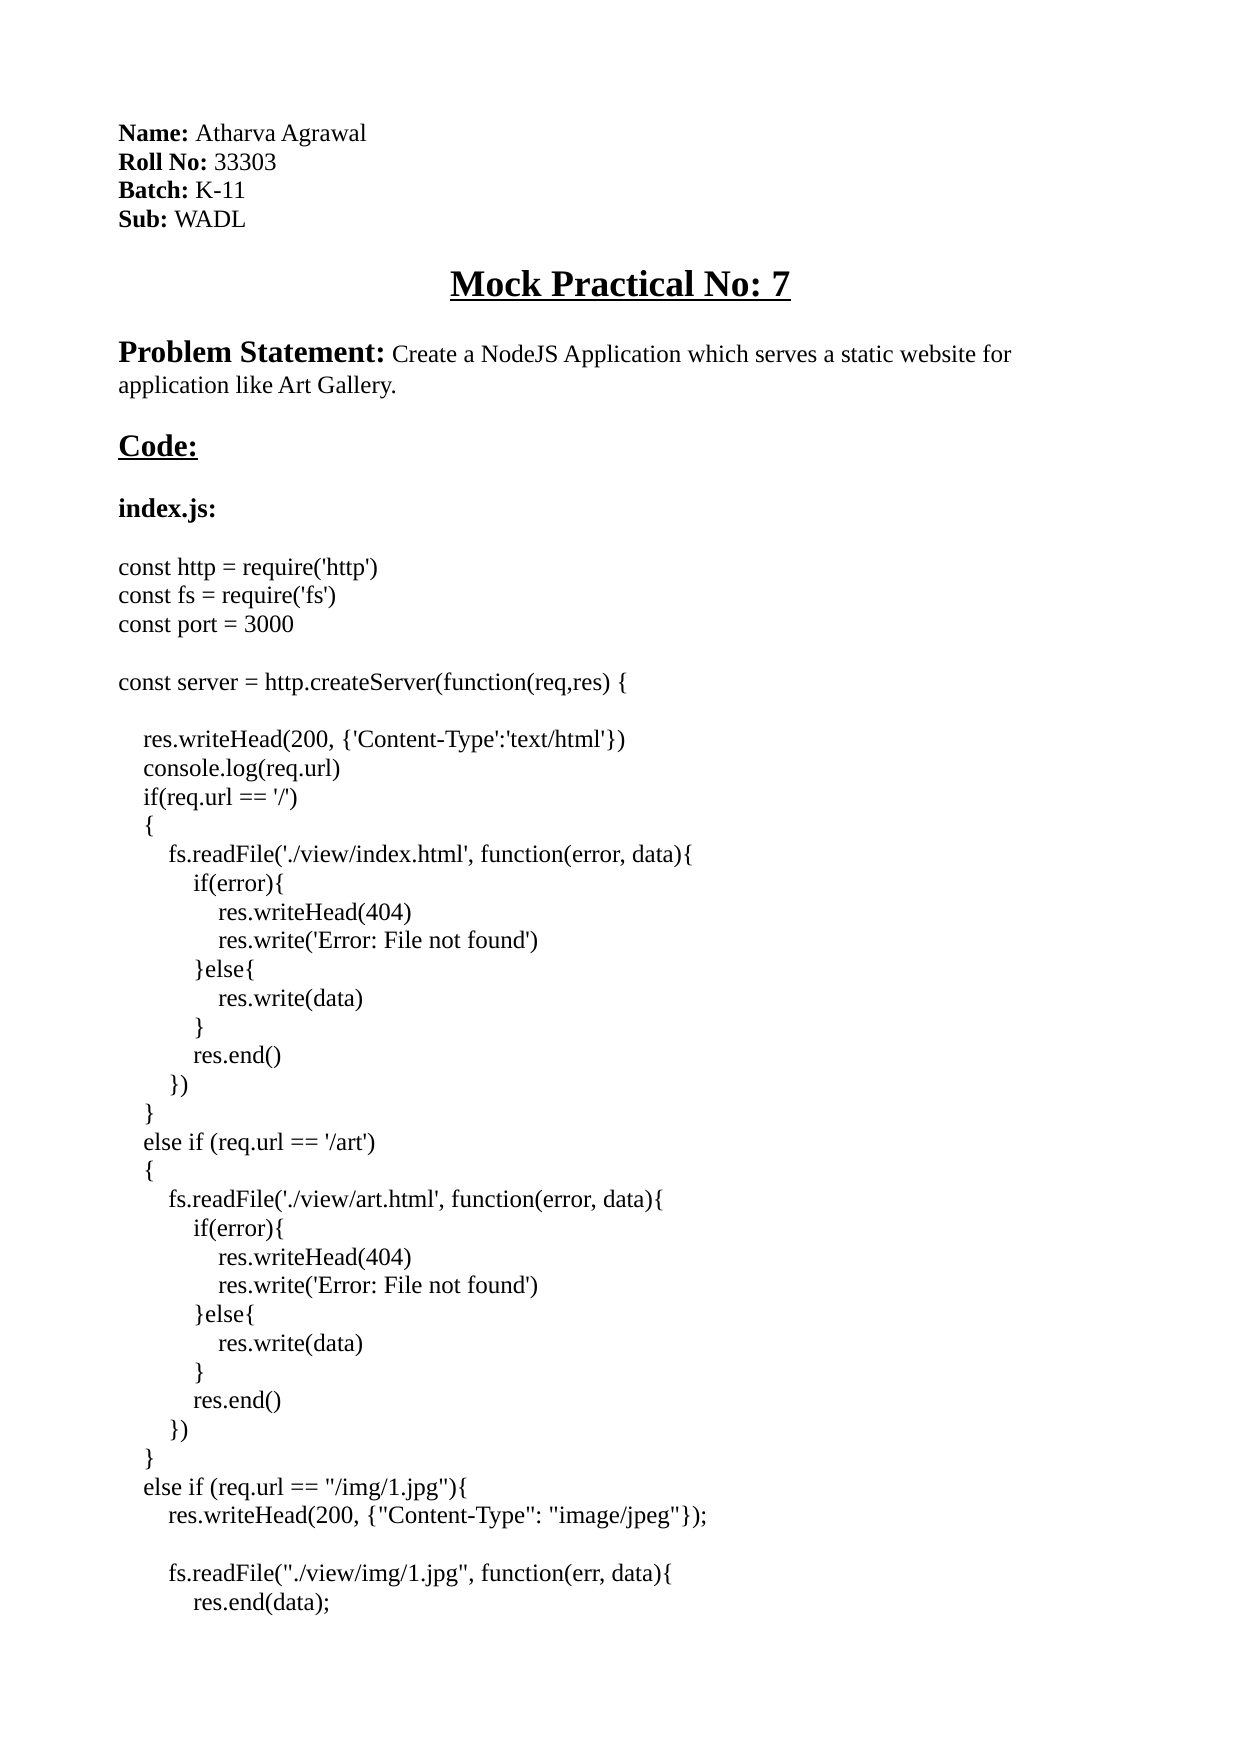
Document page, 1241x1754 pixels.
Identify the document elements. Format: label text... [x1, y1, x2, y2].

text }else{ [118, 954, 1122, 983]
text if(error){ [118, 1213, 1122, 1242]
text const server = http.createServer(function(req,res) { [118, 667, 1122, 696]
text } [118, 1443, 1122, 1472]
text console.log(req.url) [118, 753, 1122, 782]
text { [118, 811, 1122, 839]
text Sub: WADL [118, 204, 1122, 233]
text res.end(data); [118, 1587, 1122, 1616]
text const fs = require('fs') [118, 581, 1122, 609]
text Problem Statement: Create a NodeJS Application which serves a static website for application like Art Gallery. [118, 334, 1122, 398]
text Mock Practical No: 7 [118, 262, 1122, 305]
text if(req.url == '/') [118, 782, 1122, 811]
text Name: Atharva Agrawal [118, 118, 1122, 147]
text else if (req.url == "/img/1.jpg"){ [118, 1472, 1122, 1501]
text { [118, 1156, 1122, 1184]
text res.writeHead(404) [118, 897, 1122, 926]
text const port = 3000 [118, 609, 1122, 638]
text } [118, 1012, 1122, 1041]
text index.js: [118, 492, 1122, 523]
text fs.readFile('./view/art.html', function(error, data){ [118, 1184, 1122, 1213]
text }) [118, 1414, 1122, 1443]
text const http = require('http') [118, 552, 1122, 581]
text res.end() [118, 1386, 1122, 1414]
text res.write(data) [118, 1328, 1122, 1357]
text fs.readFile("./view/img/1.jpg", function(err, data){ [118, 1558, 1122, 1587]
text }) [118, 1069, 1122, 1098]
text res.write('Error: File not found') [118, 1271, 1122, 1299]
text Roll No: 33303 [118, 147, 1122, 176]
text fs.readFile('./view/index.html', function(error, data){ [118, 839, 1122, 868]
text res.writeHead(200, {"Content-Type": "image/jpeg"}); [118, 1501, 1122, 1529]
text res.writeHead(404) [118, 1242, 1122, 1271]
text else if (req.url == '/art') [118, 1127, 1122, 1156]
text res.write('Error: File not found') [118, 926, 1122, 954]
text } [118, 1098, 1122, 1127]
text res.end() [118, 1041, 1122, 1069]
text } [118, 1357, 1122, 1386]
text res.write(data) [118, 983, 1122, 1012]
text res.writeHead(200, {'Content-Type':'text/html'}) [118, 724, 1122, 753]
text }else{ [118, 1299, 1122, 1328]
text Batch: K-11 [118, 176, 1122, 204]
text if(error){ [118, 868, 1122, 897]
text Code: [118, 427, 1122, 463]
